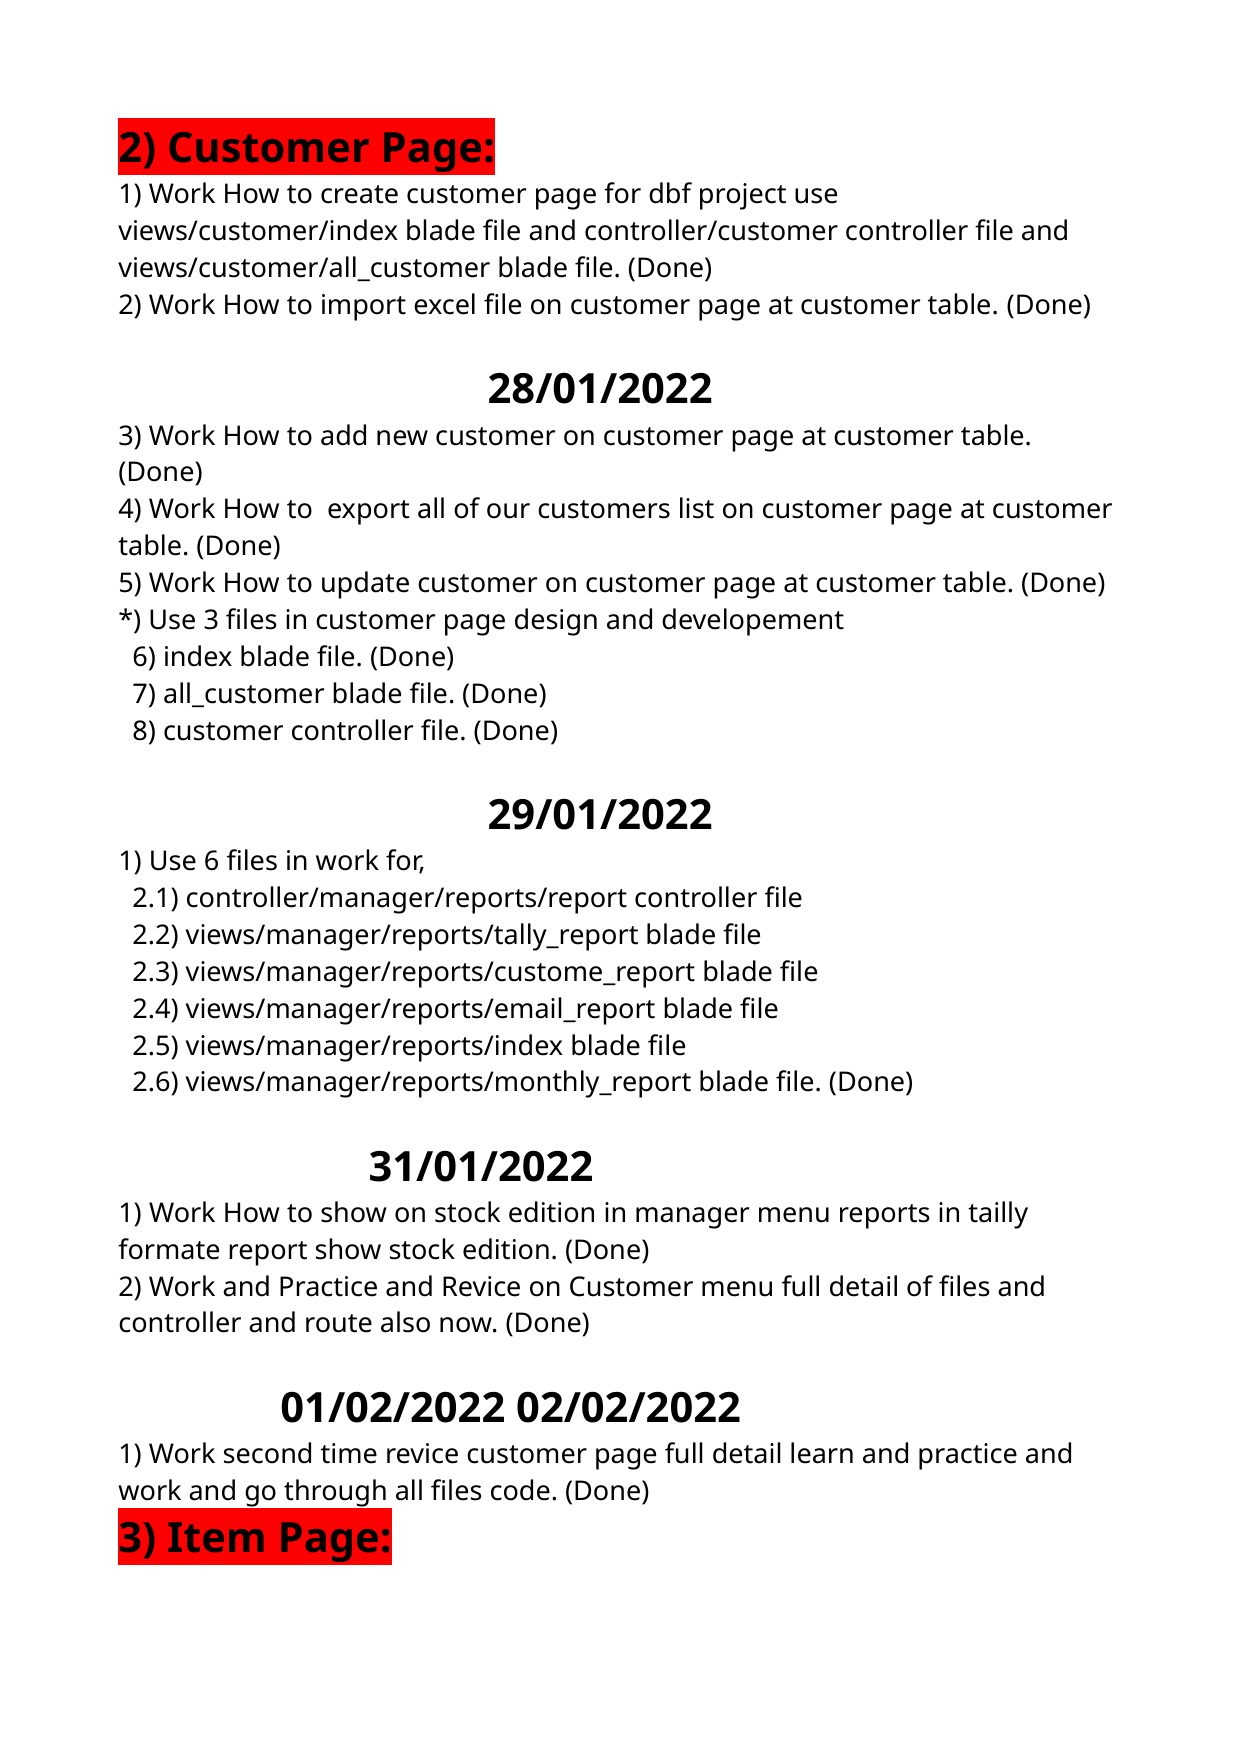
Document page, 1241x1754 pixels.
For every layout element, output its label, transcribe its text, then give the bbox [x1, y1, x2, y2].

text 2) Customer Page: [118, 118, 1122, 175]
text 2) Work and Practice and Revice on Customer menu full detail of files and controller and route also now. (Done) [118, 1267, 1122, 1341]
text 8) customer controller file. (Done) [118, 711, 1122, 748]
text 31/01/2022 [118, 1137, 1122, 1193]
text 2.2) views/manager/reports/tally_report blade file [118, 915, 1122, 952]
text 2.3) views/manager/reports/custome_report blade file [118, 952, 1122, 989]
text 2.4) views/manager/reports/email_report blade file [118, 989, 1122, 1026]
text 3) Item Page: [118, 1508, 1122, 1565]
text 2) Work How to import excel file on customer page at customer table. (Done) [118, 286, 1122, 322]
text 2.1) controller/manager/reports/report controller file [118, 878, 1122, 915]
text *) Use 3 files in customer page design and developement [118, 600, 1122, 637]
text 28/01/2022 [118, 359, 1122, 416]
text 5) Work How to update customer on customer page at customer table. (Done) [118, 563, 1122, 600]
text 1) Work How to create customer page for dbf project use views/customer/index blade file and controller/customer controller file and views/customer/all_customer blade file. (Done) [118, 175, 1122, 286]
text 01/02/2022 02/02/2022 [118, 1378, 1122, 1434]
text 1) Use 6 files in work for, [118, 842, 1122, 878]
text 2.5) views/manager/reports/index blade file [118, 1026, 1122, 1063]
text 2.6) views/manager/reports/monthly_report blade file. (Done) [118, 1063, 1122, 1100]
text 6) index blade file. (Done) [118, 637, 1122, 674]
text 29/01/2022 [118, 785, 1122, 842]
text 1) Work second time revice customer page full detail learn and practice and work and go through all files code. (Done) [118, 1434, 1122, 1508]
text 7) all_customer blade file. (Done) [118, 674, 1122, 711]
text 4) Work How to export all of our customers list on customer page at customer table. (Done) [118, 490, 1122, 563]
text 3) Work How to add new customer on customer page at customer table. (Done) [118, 416, 1122, 490]
text 1) Work How to show on stock edition in manager menu reports in tailly formate report show stock edition. (Done) [118, 1193, 1122, 1267]
